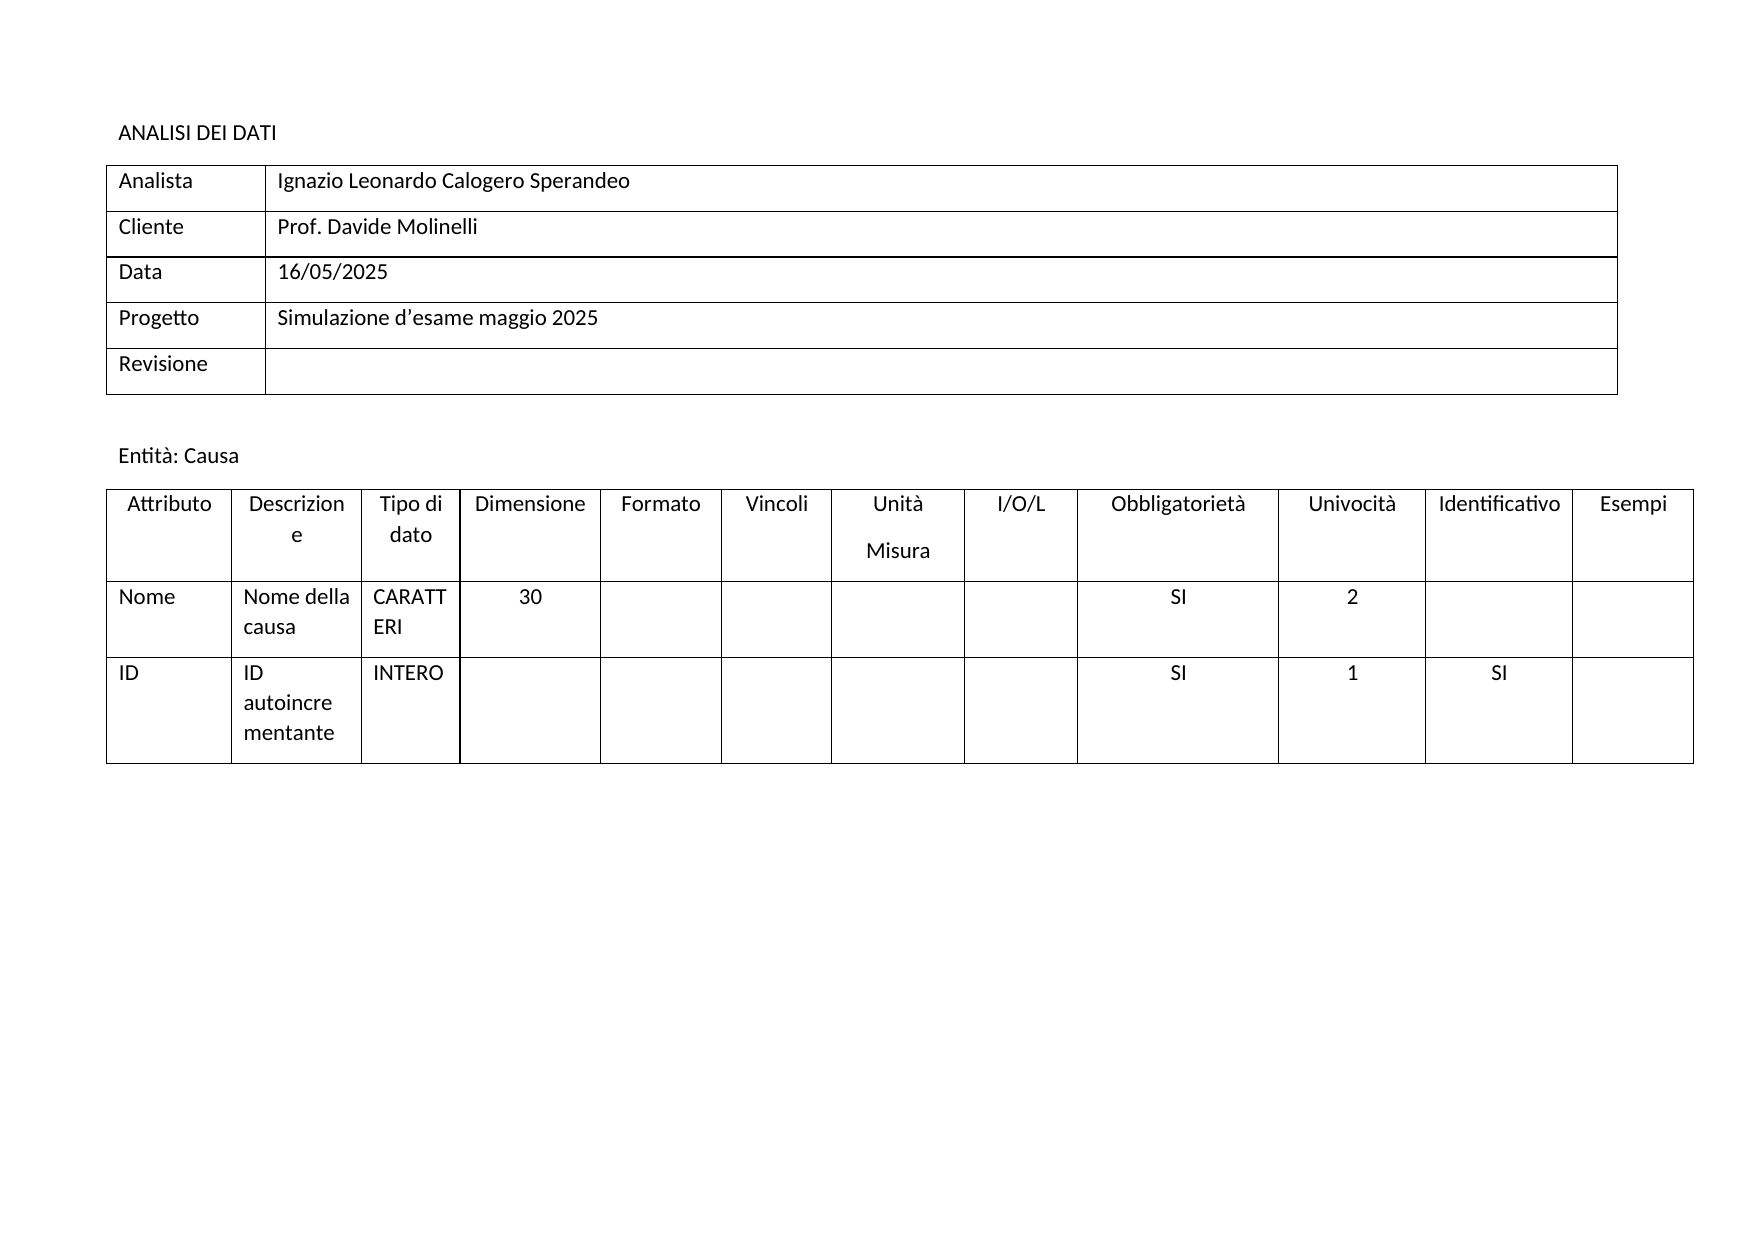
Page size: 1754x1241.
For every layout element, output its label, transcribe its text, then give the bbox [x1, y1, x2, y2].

table_cell SI [1078, 658, 1278, 763]
table_cell 30 [461, 582, 600, 657]
table_cell ID autoincrementante [232, 658, 361, 763]
table_cell [832, 582, 964, 657]
table_cell [266, 349, 1617, 394]
table_cell Prof. Davide Molinelli [266, 212, 1617, 256]
table_cell [965, 582, 1077, 657]
table_cell Data [107, 258, 265, 302]
table_header Ignazio Leonardo Calogero Sperandeo [266, 166, 1617, 211]
table_header Analista [107, 166, 265, 211]
table_header Dimensione [461, 490, 600, 581]
table_cell Nome [107, 582, 231, 657]
text ANALISI DEI DATI [118, 118, 1606, 146]
table_cell [832, 658, 964, 763]
table_cell SI [1078, 582, 1278, 657]
table_header Attributo [107, 490, 231, 581]
table_cell [601, 582, 721, 657]
table_cell [722, 658, 831, 763]
table_header Descrizione [232, 490, 361, 581]
table_cell [1573, 658, 1693, 763]
table_header Vincoli [722, 490, 831, 581]
table_header Univocità [1279, 490, 1425, 581]
table_cell [601, 658, 721, 763]
text Entità: Causa [118, 442, 1606, 469]
table_cell [461, 658, 600, 763]
table_cell CARATTERI [362, 582, 459, 657]
table_cell SI [1426, 658, 1572, 763]
table_header Formato [601, 490, 721, 581]
table_cell Cliente [107, 212, 265, 256]
table_cell [722, 582, 831, 657]
table_cell INTERO [362, 658, 459, 763]
table_cell [1573, 582, 1693, 657]
table_cell Simulazione d’esame maggio 2025 [266, 303, 1617, 348]
table_cell Progetto [107, 303, 265, 348]
table_header Identificativo [1426, 490, 1572, 581]
table_cell [965, 658, 1077, 763]
table_header Tipo di dato [362, 490, 459, 581]
table_cell 1 [1279, 658, 1425, 763]
table_header Esempi [1573, 490, 1693, 581]
table_cell ID [107, 658, 231, 763]
table_header I/O/L [965, 490, 1077, 581]
table_header Obbligatorietà [1078, 490, 1278, 581]
table_cell Nome della causa [232, 582, 361, 657]
table_header Unità Misura [832, 490, 964, 581]
table_cell 2 [1279, 582, 1425, 657]
table_cell [1426, 582, 1572, 657]
table_cell 16/05/2025 [266, 258, 1617, 302]
table_cell Revisione [107, 349, 265, 394]
